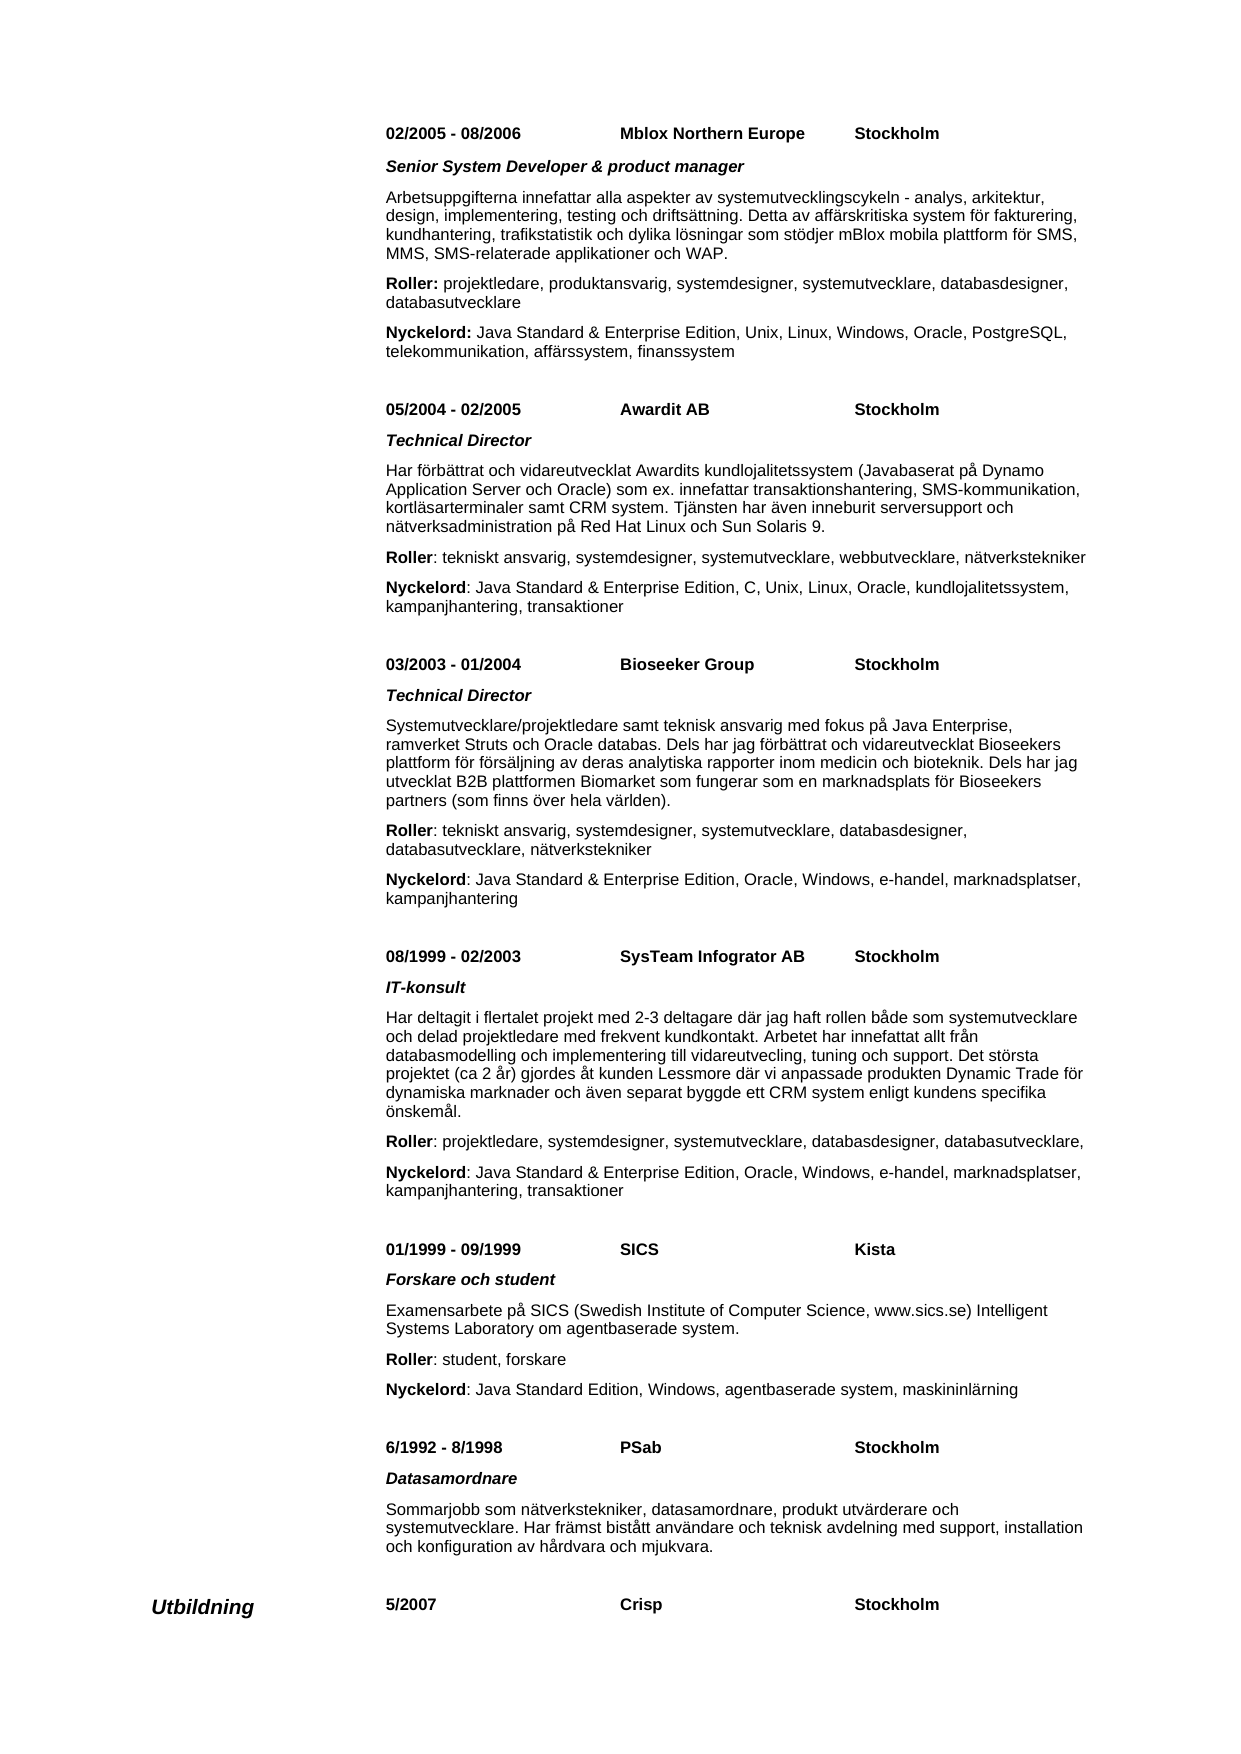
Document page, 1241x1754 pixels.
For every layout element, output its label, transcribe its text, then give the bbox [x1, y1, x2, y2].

table_cell Har förbättrat och vidareutvecklat Awardits kundlojalitetssystem (Javabaserat på Dynamo Application Server och Oracle) som ex. innefattar transaktionshantering, SMS-kommunikation, kortläsarterminaler samt CRM system. Tjänsten har även inneburit serversupport och nätverksadministration på Red Hat Linux och Sun Solaris 9. Roller: tekniskt ansvarig, systemdesigner, systemutvecklare, webbutvecklare, nätverkstekniker Nyckelord: Java Standard & Enterprise Edition, C, Unix, Linux, Oracle, kundlojalitetssystem, kampanjhantering, transaktioner [386, 456, 1089, 622]
table_cell [151, 972, 386, 1003]
table_cell [151, 456, 386, 622]
table_header 02/2005 - 08/2006 [386, 118, 620, 152]
table_cell Forskare och student [386, 1264, 1089, 1295]
table_header [151, 650, 386, 680]
table_cell [151, 1494, 386, 1562]
table_cell [151, 680, 386, 711]
table_header [151, 1433, 386, 1463]
table_header Stockholm [854, 118, 1089, 152]
table_cell Arbetsuppgifterna innefattar alla aspekter av systemutvecklingscykeln - analys, arkitektur, design, implementering, testing och driftsättning. Detta av affärskritiska system för fakturering, kundhantering, trafikstatistik och dylika lösningar som stödjer mBlox mobila plattform för SMS, MMS, SMS-relaterade applikationer och WAP. Roller: projektledare, produktansvarig, systemdesigner, systemutvecklare, databasdesigner, databasutvecklare Nyckelord: Java Standard & Enterprise Edition, Unix, Linux, Windows, Oracle, PostgreSQL, telekommunikation, affärssystem, finanssystem [386, 182, 1089, 367]
table_header Utbildning [151, 1589, 386, 1624]
table_cell Technical Director [386, 425, 1089, 456]
table_header Stockholm [854, 395, 1089, 425]
table_cell [151, 711, 386, 914]
table_header 05/2004 - 02/2005 [386, 395, 620, 425]
table_cell Systemutvecklare/projektledare samt teknisk ansvarig med fokus på Java Enterprise, ramverket Struts och Oracle databas. Dels har jag förbättrat och vidareutvecklat Bioseekers plattform för försäljning av deras analytiska rapporter inom medicin och bioteknik. Dels har jag utvecklat B2B plattformen Biomarket som fungerar som en marknadsplats för Bioseekers partners (som finns över hela världen). Roller: tekniskt ansvarig, systemdesigner, systemutvecklare, databasdesigner, databasutvecklare, nätverkstekniker Nyckelord: Java Standard & Enterprise Edition, Oracle, Windows, e-handel, marknadsplatser, kampanjhantering [386, 711, 1089, 914]
table_cell [151, 1003, 386, 1206]
table_header Mblox Northern Europe [620, 118, 854, 152]
table_header SICS [620, 1234, 854, 1264]
table_header Bioseeker Group [620, 650, 854, 680]
table_cell Technical Director [386, 680, 1089, 711]
table_header Kista [854, 1234, 1089, 1264]
table_header PSab [620, 1433, 854, 1463]
table_header Stockholm [854, 942, 1089, 972]
table_cell Sommarjobb som nätverkstekniker, datasamordnare, produkt utvärderare och systemutvecklare. Har främst bistått användare och teknisk avdelning med support, installation och konfiguration av hårdvara och mjukvara. [386, 1494, 1089, 1562]
table_cell Senior System Developer & product manager [386, 152, 1089, 182]
table_header 08/1999 - 02/2003 [386, 942, 620, 972]
table_cell Examensarbete på SICS (Swedish Institute of Computer Science, www.sics.se) Intelligent Systems Laboratory om agentbaserade system. Roller: student, forskare Nyckelord: Java Standard Edition, Windows, agentbaserade system, maskininlärning [386, 1295, 1089, 1405]
table_header [151, 395, 386, 425]
table_header [151, 1234, 386, 1264]
table_header Stockholm [854, 1433, 1089, 1463]
table_cell [151, 1295, 386, 1405]
table_header Awardit AB [620, 395, 854, 425]
table_header [151, 118, 386, 152]
table_cell IT-konsult [386, 972, 1089, 1003]
table_header 5/2007 [386, 1589, 620, 1624]
table_header Stockholm [854, 650, 1089, 680]
table_header 03/2003 - 01/2004 [386, 650, 620, 680]
table_cell [151, 1463, 386, 1494]
table_header Crisp [620, 1589, 854, 1624]
table_cell [151, 182, 386, 367]
table_header SysTeam Infogrator AB [620, 942, 854, 972]
table_cell [151, 1264, 386, 1295]
table_header 01/1999 - 09/1999 [386, 1234, 620, 1264]
table_cell [151, 152, 386, 182]
table_header 6/1992 - 8/1998 [386, 1433, 620, 1463]
table_cell Datasamordnare [386, 1463, 1089, 1494]
table_cell [151, 425, 386, 456]
table_header Stockholm [854, 1589, 1089, 1624]
table_header [151, 942, 386, 972]
table_cell Har deltagit i flertalet projekt med 2-3 deltagare där jag haft rollen både som systemutvecklare och delad projektledare med frekvent kundkontakt. Arbetet har innefattat allt från databasmodelling och implementering till vidareutvecling, tuning och support. Det största projektet (ca 2 år) gjordes åt kunden Lessmore där vi anpassade produkten Dynamic Trade för dynamiska marknader och även separat byggde ett CRM system enligt kundens specifika önskemål. Roller: projektledare, systemdesigner, systemutvecklare, databasdesigner, databasutvecklare, Nyckelord: Java Standard & Enterprise Edition, Oracle, Windows, e-handel, marknadsplatser, kampanjhantering, transaktioner [386, 1003, 1089, 1206]
